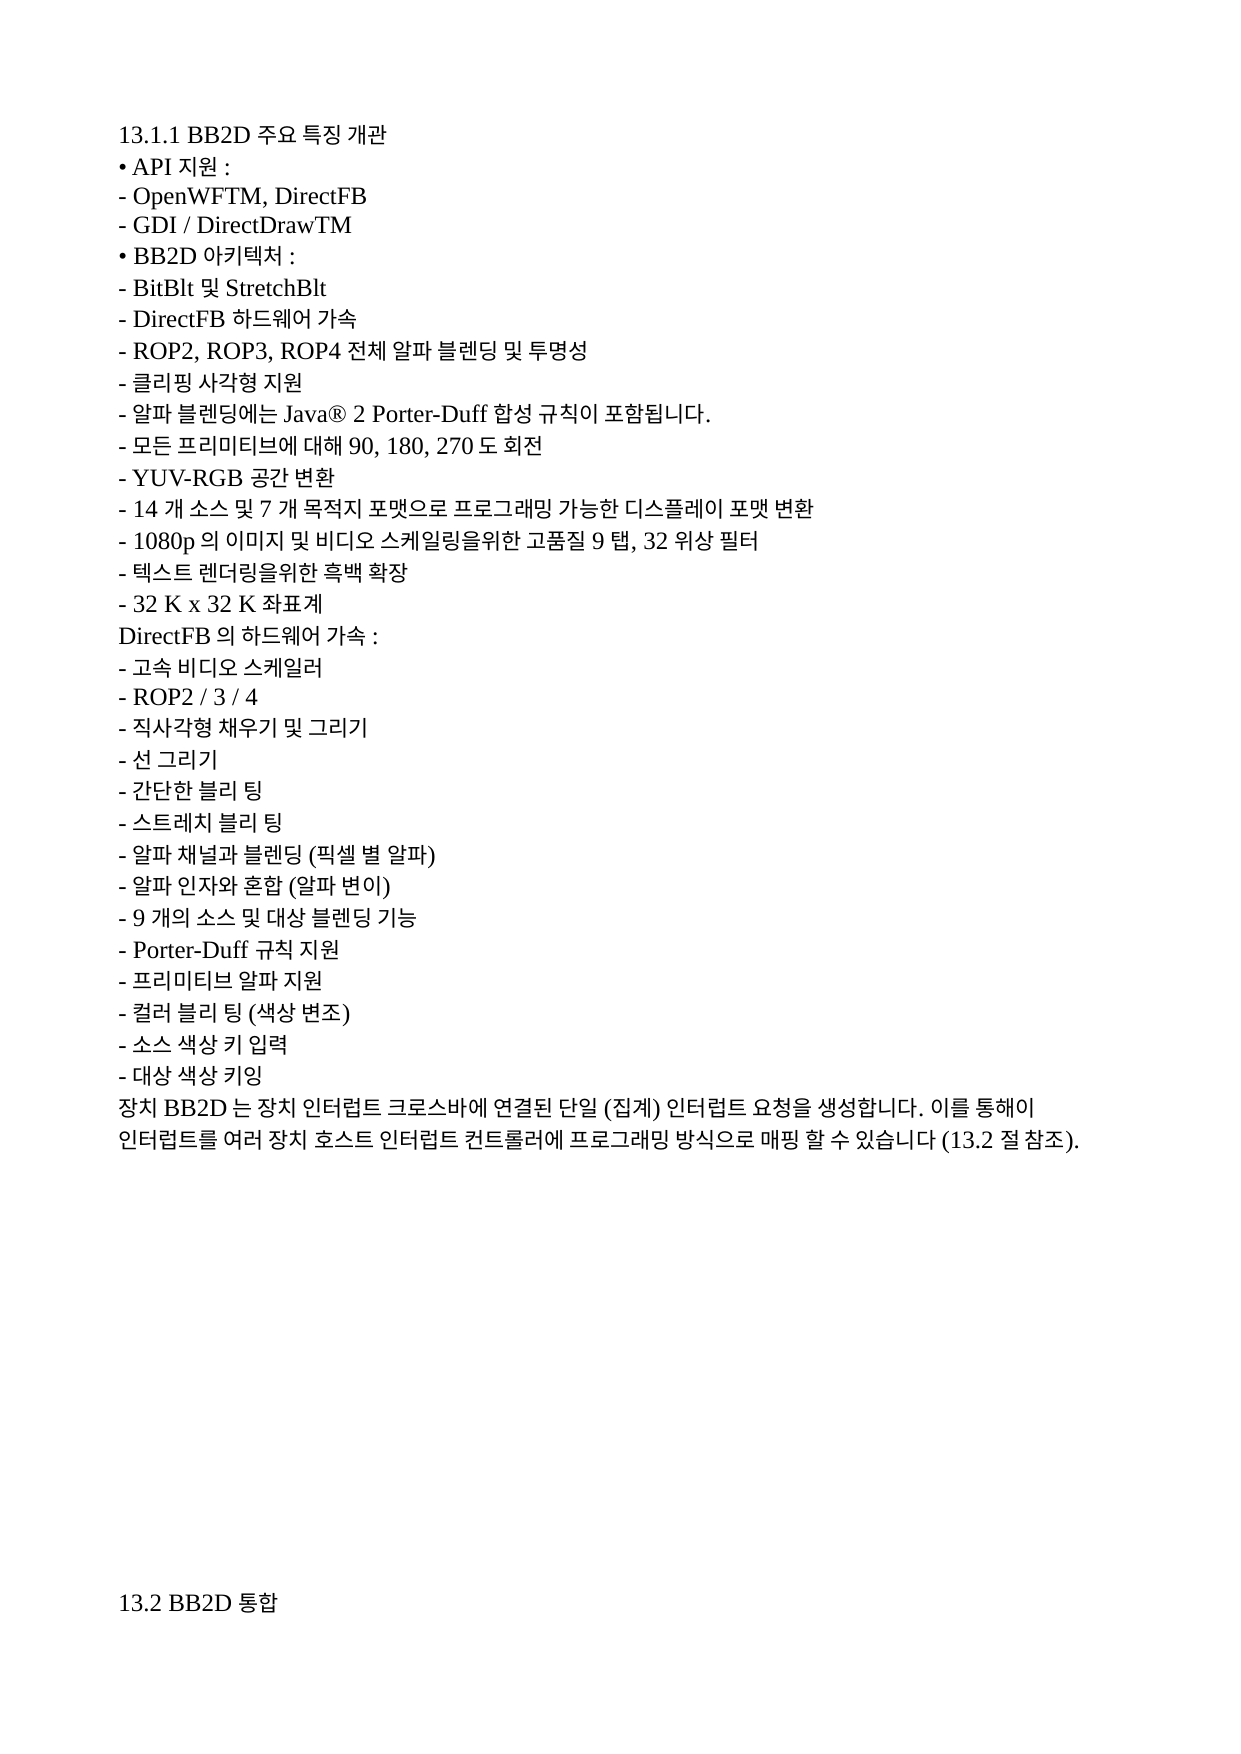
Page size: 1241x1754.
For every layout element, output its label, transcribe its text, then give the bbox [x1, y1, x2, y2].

text - ROP2, ROP3, ROP4 전체 알파 블렌딩 및 투명성 [118, 334, 1122, 366]
text - YUV-RGB 공간 변환 [118, 461, 1122, 492]
text - 컬러 블리 팅 (색상 변조) [118, 996, 1122, 1028]
text - 선 그리기 [118, 743, 1122, 774]
text - 모든 프리미티브에 대해 90, 180, 270도 회전 [118, 429, 1122, 461]
text - Porter-Duff 규칙 지원 [118, 933, 1122, 964]
text - GDI / DirectDrawTM [118, 210, 1122, 239]
text - 알파 인자와 혼합 (알파 변이) [118, 869, 1122, 901]
text - DirectFB 하드웨어 가속 [118, 302, 1122, 334]
text - BitBlt 및 StretchBlt [118, 271, 1122, 302]
text - 대상 색상 키잉 [118, 1059, 1122, 1091]
text 13.2 BB2D 통합 [118, 1586, 1122, 1617]
text 장치 BB2D는 장치 인터럽트 크로스바에 연결된 단일 (집계) 인터럽트 요청을 생성합니다. 이를 통해이 인터럽트를 여러 장치 호스트 인터럽트 컨트롤러에 프로그래밍 방식으로 매핑 할 수 있습니다 (13.2 절 참조). [118, 1091, 1122, 1154]
text 13.1.1 BB2D 주요 특징 개관 [118, 118, 1122, 150]
text - 알파 블렌딩에는 Java® 2 Porter-Duff 합성 규칙이 포함됩니다. [118, 397, 1122, 429]
text - 1080p의 이미지 및 비디오 스케일링을위한 고품질 9 탭, 32 위상 필터 [118, 524, 1122, 556]
text - ROP2 / 3 / 4 [118, 682, 1122, 711]
text - 스트레치 블리 팅 [118, 806, 1122, 838]
text DirectFB의 하드웨어 가속 : [118, 619, 1122, 651]
text - 14 개 소스 및 7 개 목적지 포맷으로 프로그래밍 가능한 디스플레이 포맷 변환 [118, 492, 1122, 524]
text - 알파 채널과 블렌딩 (픽셀 별 알파) [118, 838, 1122, 869]
text - 클리핑 사각형 지원 [118, 366, 1122, 397]
text - 간단한 블리 팅 [118, 774, 1122, 806]
text - 텍스트 렌더링을위한 흑백 확장 [118, 556, 1122, 587]
text - 소스 색상 키 입력 [118, 1028, 1122, 1059]
text • BB2D 아키텍처 : [118, 239, 1122, 271]
text - 9 개의 소스 및 대상 블렌딩 기능 [118, 901, 1122, 933]
text - 고속 비디오 스케일러 [118, 651, 1122, 682]
text - 직사각형 채우기 및 그리기 [118, 711, 1122, 743]
text - 32 K x 32 K 좌표계 [118, 587, 1122, 619]
text • API 지원 : [118, 150, 1122, 181]
text - 프리미티브 알파 지원 [118, 964, 1122, 996]
text - OpenWFTM, DirectFB [118, 181, 1122, 210]
